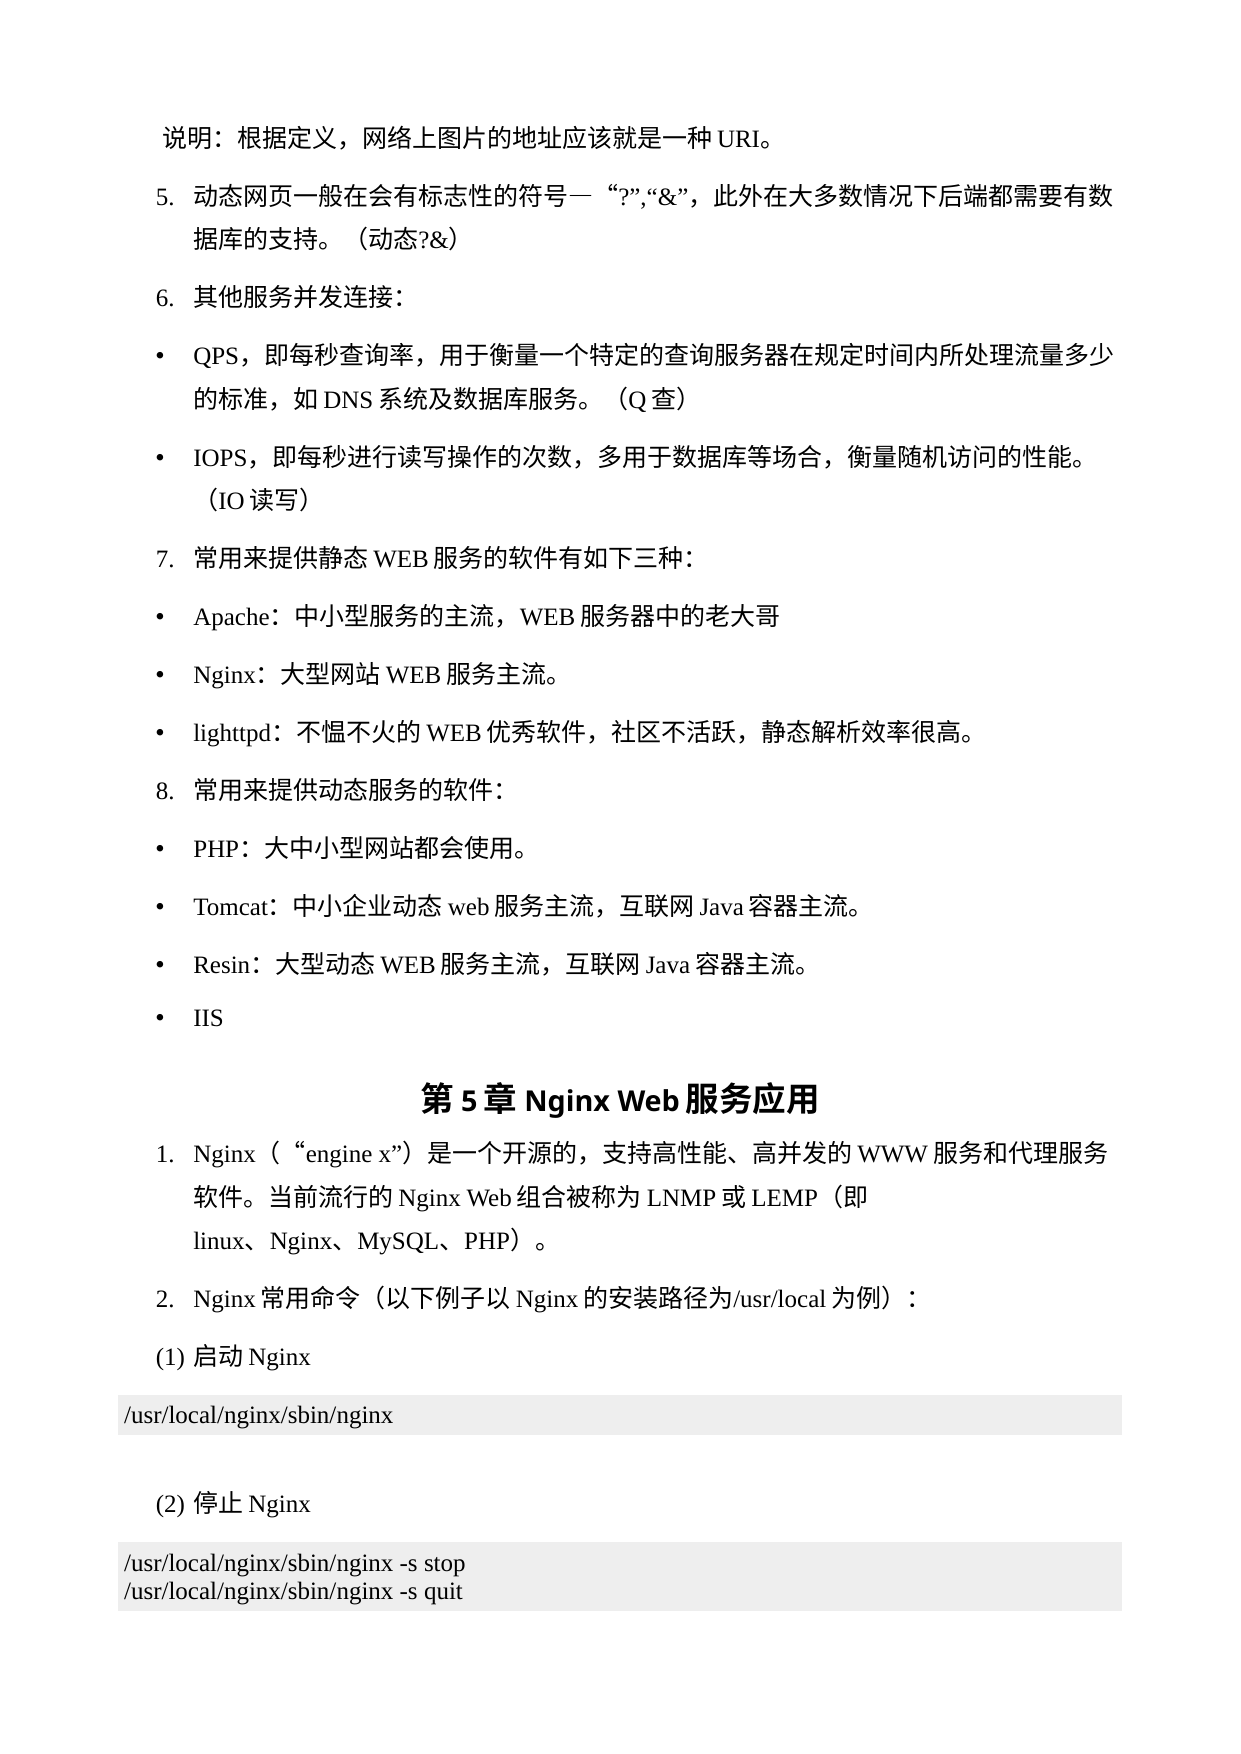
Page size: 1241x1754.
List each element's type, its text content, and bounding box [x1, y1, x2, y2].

list Nginx（“engine x”）是一个开源的，支持高性能、高并发的WWW服务和代理服务软件。当前流行的Nginx Web组合被称为LNMP或LEMP（即linux、Nginx、MySQL、PHP）。 [156, 1134, 1122, 1257]
list Apache：中小型服务的主流，WEB服务器中的老大哥 [156, 597, 1122, 633]
list 常用来提供动态服务的软件： [156, 771, 1122, 807]
table_header /usr/local/nginx/sbin/nginx [118, 1395, 1122, 1435]
list IIS [156, 1003, 1122, 1031]
list 常用来提供静态WEB服务的软件有如下三种： [156, 538, 1122, 575]
list Nginx常用命令（以下例子以Nginx的安装路径为/usr/local为例）： [156, 1278, 1122, 1315]
list 停止Nginx [156, 1484, 1122, 1520]
list IOPS，即每秒进行读写操作的次数，多用于数据库等场合，衡量随机访问的性能。（IO读写） [156, 437, 1122, 517]
list Tomcat：中小企业动态web服务主流，互联网Java容器主流。 [156, 887, 1122, 923]
list 其他服务并发连接： [156, 278, 1122, 314]
list 动态网页一般在会有标志性的符号—“?”,“&”，此外在大多数情况下后端都需要有数据库的支持。（动态?&） [156, 176, 1122, 256]
list QPS，即每秒查询率，用于衡量一个特定的查询服务器在规定时间内所处理流量多少的标准，如DNS系统及数据库服务。（Q查） [156, 336, 1122, 415]
list Nginx：大型网站WEB服务主流。 [156, 654, 1122, 691]
subtitle 第5章 Nginx Web服务应用 [118, 1073, 1122, 1121]
list 启动Nginx [156, 1337, 1122, 1373]
list Resin：大型动态WEB服务主流，互联网Java容器主流。 [156, 945, 1122, 981]
list PHP：大中小型网站都会使用。 [156, 829, 1122, 865]
list lighttpd：不愠不火的WEB优秀软件，社区不活跃，静态解析效率很高。 [156, 713, 1122, 749]
table_header /usr/local/nginx/sbin/nginx -s stop /usr/local/nginx/sbin/nginx -s quit [118, 1542, 1122, 1611]
text 说明：根据定义，网络上图片的地址应该就是一种URI。 [118, 118, 1122, 154]
